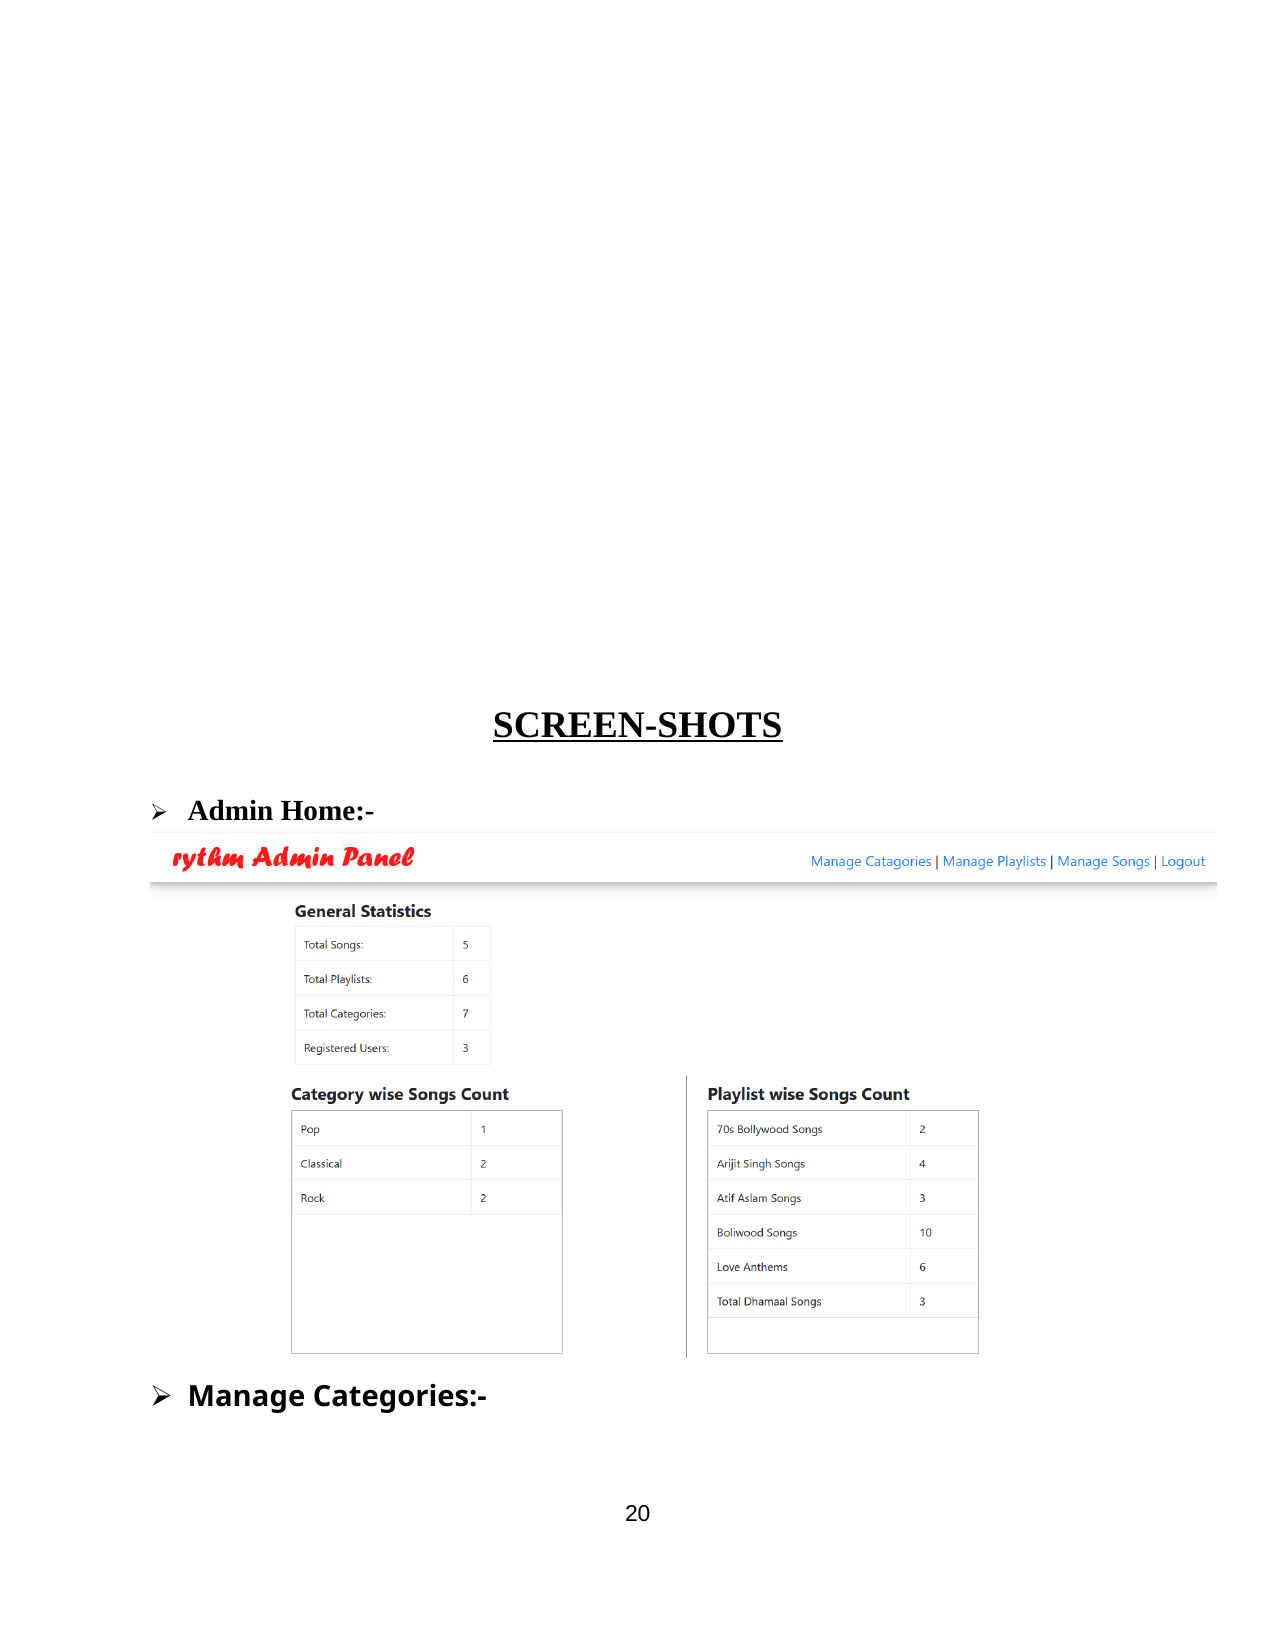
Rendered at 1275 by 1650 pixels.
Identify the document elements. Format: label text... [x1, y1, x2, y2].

list Admin Home:- [150, 793, 1125, 826]
list Manage Categories:- [150, 1375, 1125, 1415]
text SCREEN-SHOTS [150, 702, 1125, 746]
